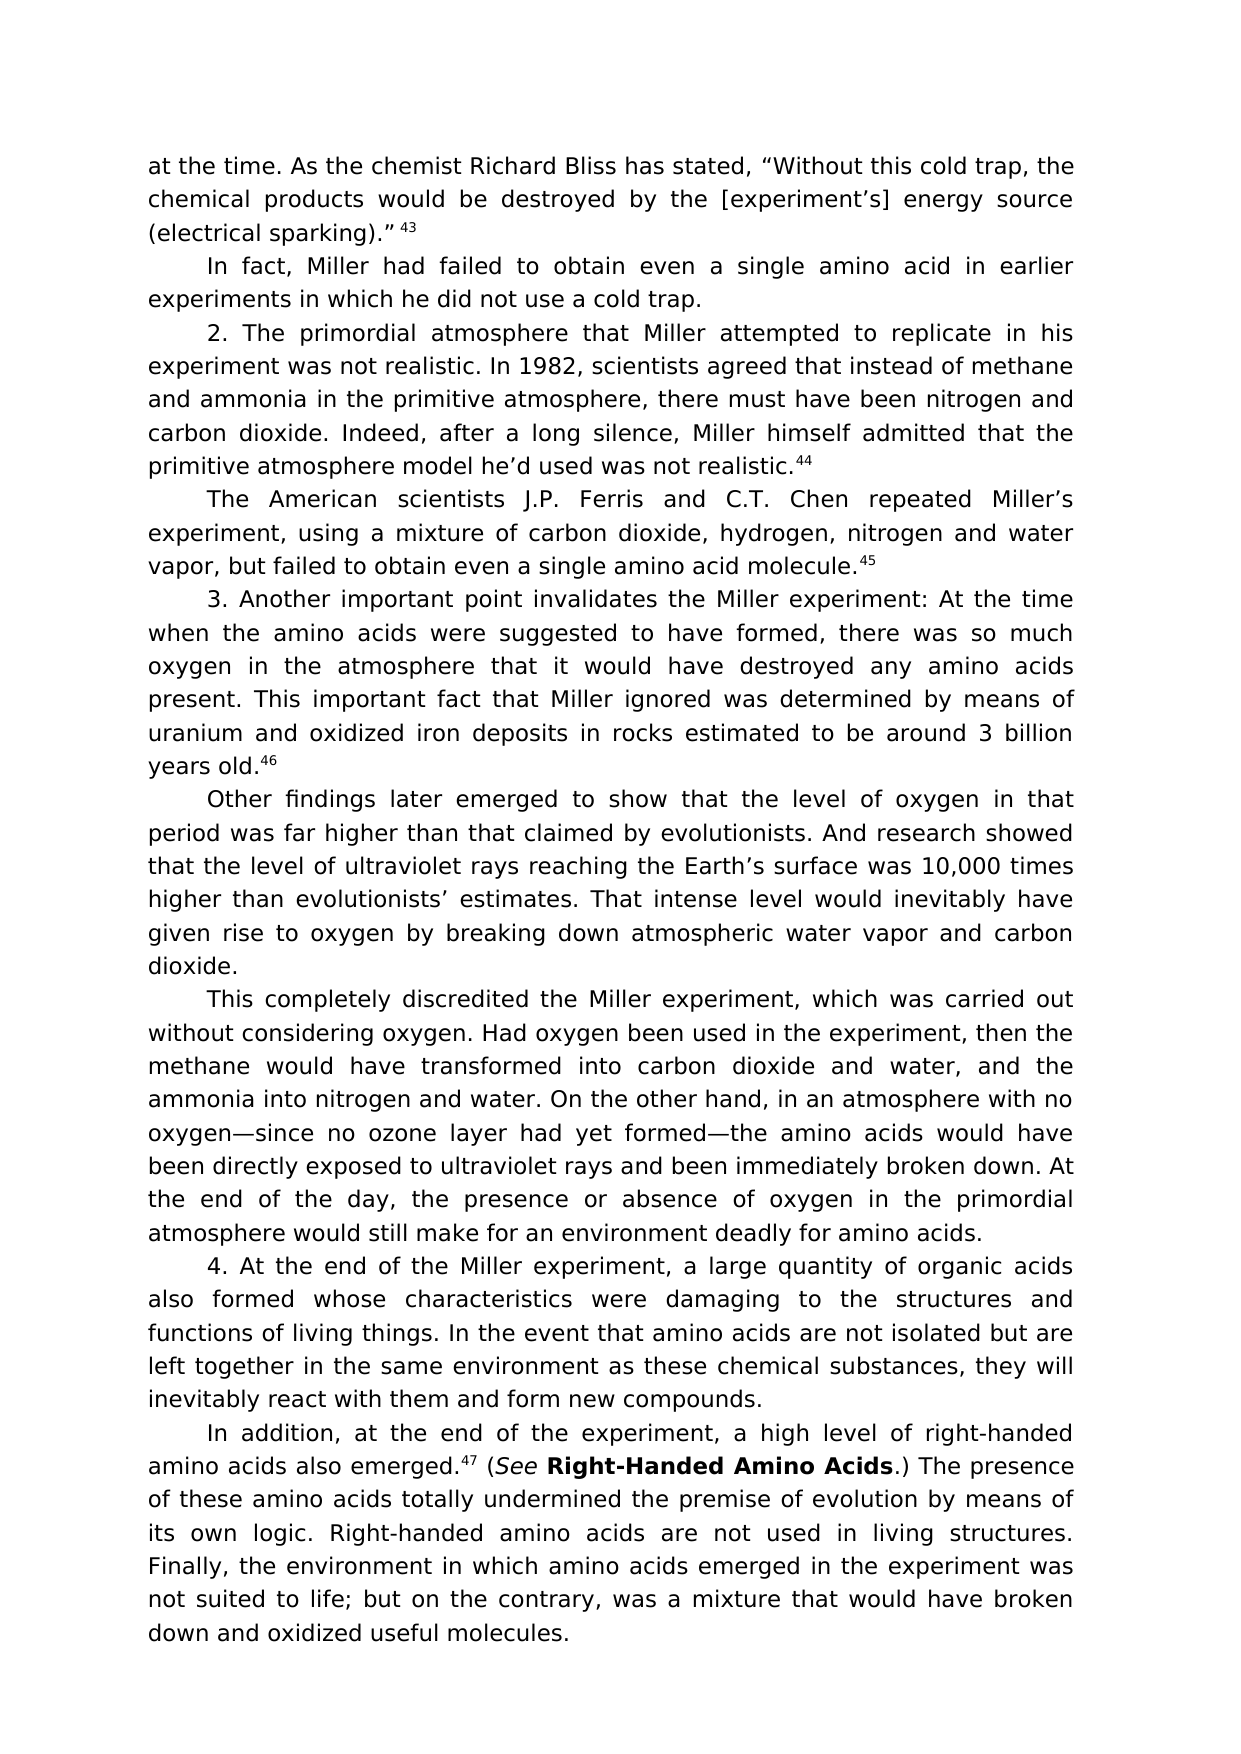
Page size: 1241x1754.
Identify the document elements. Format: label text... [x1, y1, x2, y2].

text Other findings later emerged to show that the level of oxygen in that period was far higher than that claimed by evolutionists. And research showed that the level of ultraviolet rays reaching the Earth’s surface was 10,000 times higher than evolutionists’ estimates. That intense level would inevitably have given rise to oxygen by breaking down atmospheric water vapor and carbon dioxide. [148, 781, 1075, 981]
text 3. Another important point invalidates the Miller experiment: At the time when the amino acids were suggested to have formed, there was so much oxygen in the atmosphere that it would have destroyed any amino acids present. This important fact that Miller ignored was determined by means of uranium and oxidized iron deposits in rocks estimated to be around 3 billion years old. [148, 581, 1075, 781]
text at the time. As the chemist Richard Bliss has stated, “Without this cold trap, the chemical products would be destroyed by the [experiment’s] energy source (electrical sparking).” [148, 148, 1075, 248]
text This completely discredited the Miller experiment, which was carried out without considering oxygen. Had oxygen been used in the experiment, then the methane would have transformed into carbon dioxide and water, and the ammonia into nitrogen and water. On the other hand, in an atmosphere with no oxygen—since no ozone layer had yet formed—the amino acids would have been directly exposed to ultraviolet rays and been immediately broken down. At the end of the day, the presence or absence of oxygen in the primordial atmosphere would still make for an environment deadly for amino acids. [148, 981, 1075, 1248]
text 2. The primordial atmosphere that Miller attempted to replicate in his experiment was not realistic. In 1982, scientists agreed that instead of methane and ammonia in the primitive atmosphere, there must have been nitrogen and carbon dioxide. Indeed, after a long silence, Miller himself admitted that the primitive atmosphere model he’d used was not realistic. [148, 314, 1075, 481]
text 4. At the end of the Miller experiment, a large quantity of organic acids also formed whose characteristics were damaging to the structures and functions of living things. In the event that amino acids are not isolated but are left together in the same environment as these chemical substances, they will inevitably react with them and form new compounds. [148, 1248, 1075, 1414]
text In addition, at the end of the experiment, a high level of right-handed amino acids also emerged. (See Right-Handed Amino Acids.) The presence of these amino acids totally undermined the premise of evolution by means of its own logic. Right-handed amino acids are not used in living structures. Finally, the environment in which amino acids emerged in the experiment was not suited to life; but on the contrary, was a mixture that would have broken down and oxidized useful molecules. [148, 1414, 1075, 1648]
text In fact, Miller had failed to obtain even a single amino acid in earlier experiments in which he did not use a cold trap. [148, 248, 1075, 314]
text The American scientists J.P. Ferris and C.T. Chen repeated Miller’s experiment, using a mixture of carbon dioxide, hydrogen, nitrogen and water vapor, but failed to obtain even a single amino acid molecule. [148, 481, 1075, 581]
